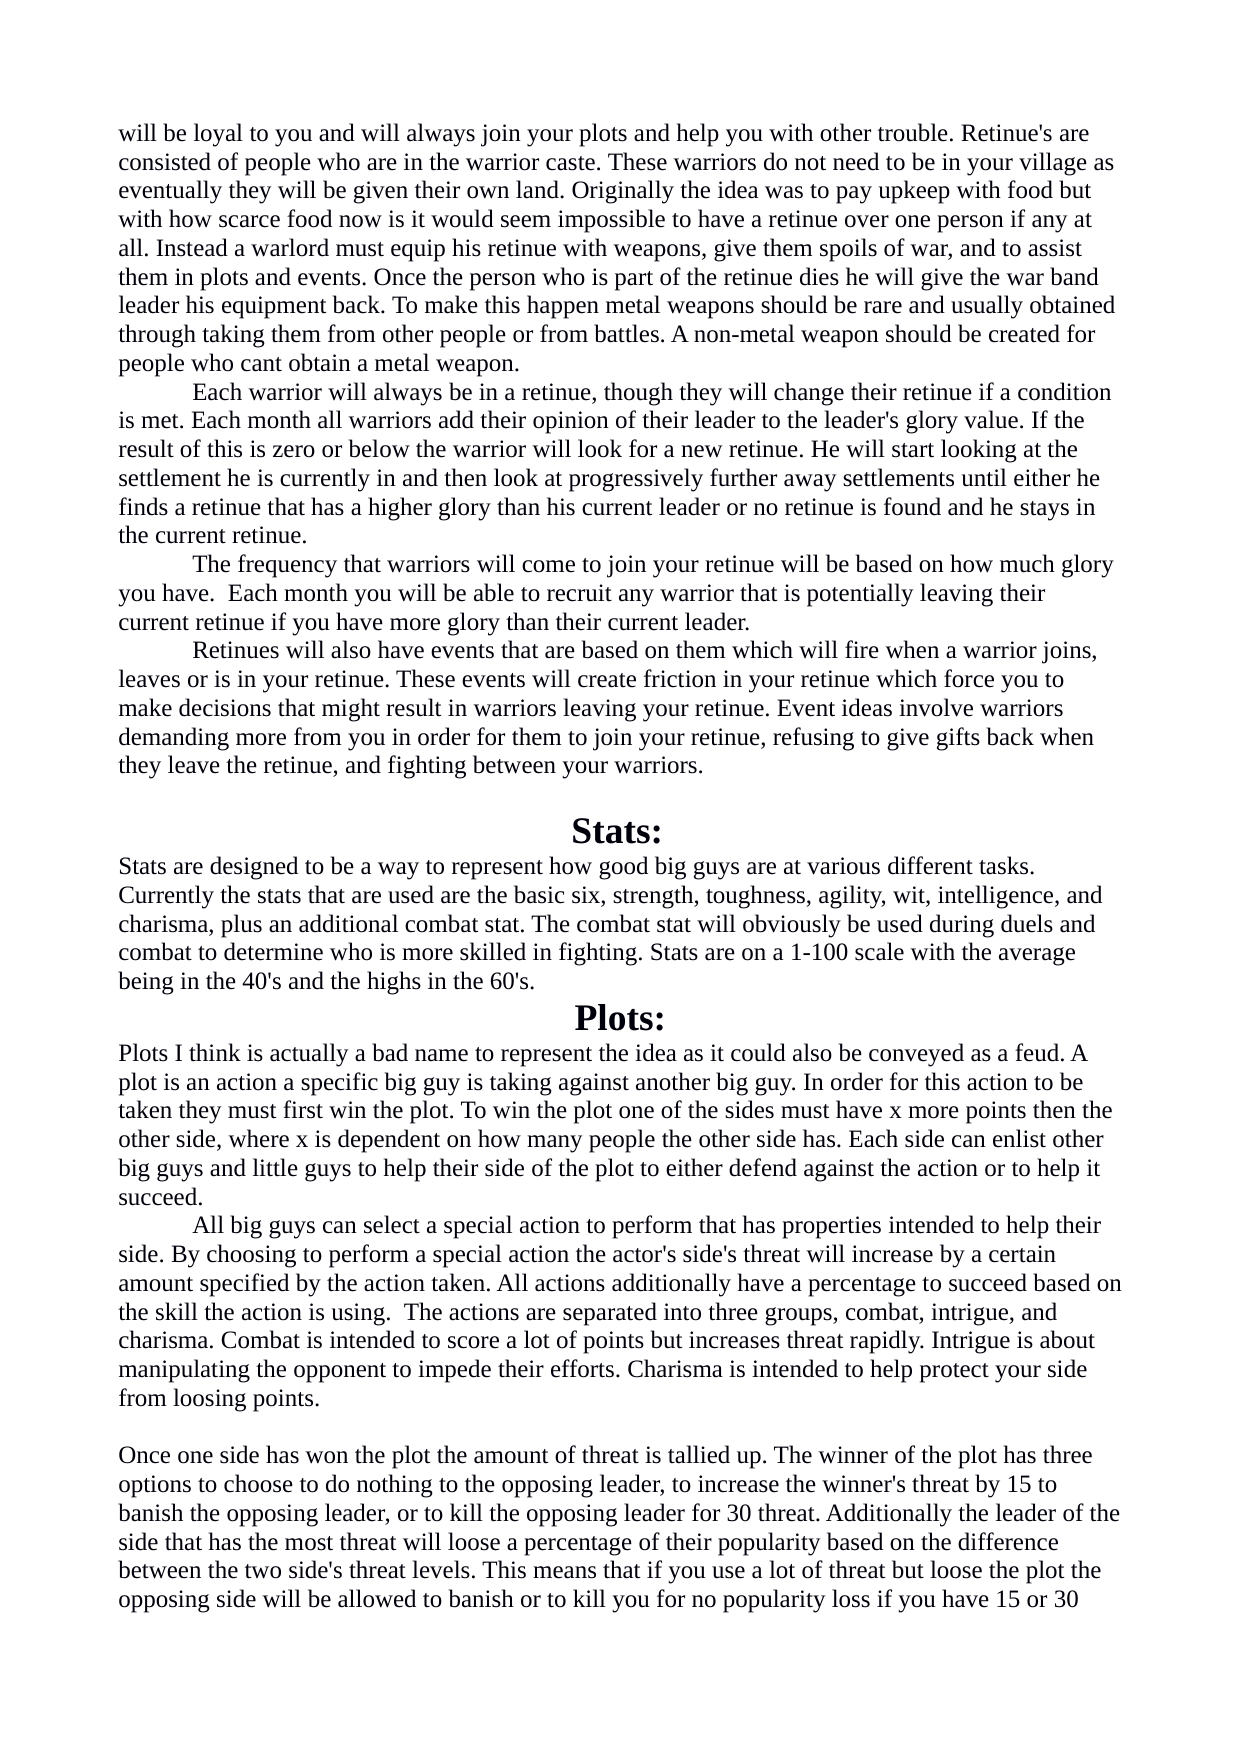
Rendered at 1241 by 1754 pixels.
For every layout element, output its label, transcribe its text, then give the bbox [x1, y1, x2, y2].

text Stats: [118, 808, 1122, 851]
text Stats are designed to be a way to represent how good big guys are at various different tasks. Currently the stats that are used are the basic six, strength, toughness, agility, wit, intelligence, and charisma, plus an additional combat stat. The combat stat will obviously be used during duels and combat to determine who is more skilled in fighting. Stats are on a 1-100 scale with the average being in the 40's and the highs in the 60's. [118, 851, 1122, 995]
text Plots I think is actually a bad name to represent the idea as it could also be conveyed as a feud. A plot is an action a specific big guy is taking against another big guy. In order for this action to be taken they must first win the plot. To win the plot one of the sides must have x more points then the other side, where x is dependent on how many people the other side has. Each side can enlist other big guys and little guys to help their side of the plot to either defend against the action or to help it succeed. [118, 1038, 1122, 1211]
text will be loyal to you and will always join your plots and help you with other trouble. Retinue's are consisted of people who are in the warrior caste. These warriors do not need to be in your village as eventually they will be given their own land. Originally the idea was to pay upkeep with food but with how scarce food now is it would seem impossible to have a retinue over one person if any at all. Instead a warlord must equip his retinue with weapons, give them spoils of war, and to assist them in plots and events. Once the person who is part of the retinue dies he will give the war band leader his equipment back. To make this happen metal weapons should be rare and usually obtained through taking them from other people or from battles. A non-metal weapon should be created for people who cant obtain a metal weapon. [118, 118, 1122, 377]
text Plots: [118, 995, 1122, 1038]
text The frequency that warriors will come to join your retinue will be based on how much glory you have. Each month you will be able to recruit any warrior that is potentially leaving their current retinue if you have more glory than their current leader. [118, 549, 1122, 636]
text Once one side has won the plot the amount of threat is tallied up. The winner of the plot has three options to choose to do nothing to the opposing leader, to increase the winner's threat by 15 to banish the opposing leader, or to kill the opposing leader for 30 threat. Additionally the leader of the side that has the most threat will loose a percentage of their popularity based on the difference between the two side's threat levels. This means that if you use a lot of threat but loose the plot the opposing side will be allowed to banish or to kill you for no popularity loss if you have 15 or 30 [118, 1441, 1122, 1613]
text All big guys can select a special action to perform that has properties intended to help their side. By choosing to perform a special action the actor's side's threat will increase by a certain amount specified by the action taken. All actions additionally have a percentage to succeed based on the skill the action is using. The actions are separated into three groups, combat, intrigue, and charisma. Combat is intended to score a lot of points but increases threat rapidly. Intrigue is about manipulating the opponent to impede their efforts. Charisma is intended to help protect your side from loosing points. [118, 1211, 1122, 1412]
text Each warrior will always be in a retinue, though they will change their retinue if a condition is met. Each month all warriors add their opinion of their leader to the leader's glory value. If the result of this is zero or below the warrior will look for a new retinue. He will start looking at the settlement he is currently in and then look at progressively further away settlements until either he finds a retinue that has a higher glory than his current leader or no retinue is found and he stays in the current retinue. [118, 377, 1122, 549]
text Retinues will also have events that are based on them which will fire when a warrior joins, leaves or is in your retinue. These events will create friction in your retinue which force you to make decisions that might result in warriors leaving your retinue. Event ideas involve warriors demanding more from you in order for them to join your retinue, refusing to give gifts back when they leave the retinue, and fighting between your warriors. [118, 636, 1122, 779]
